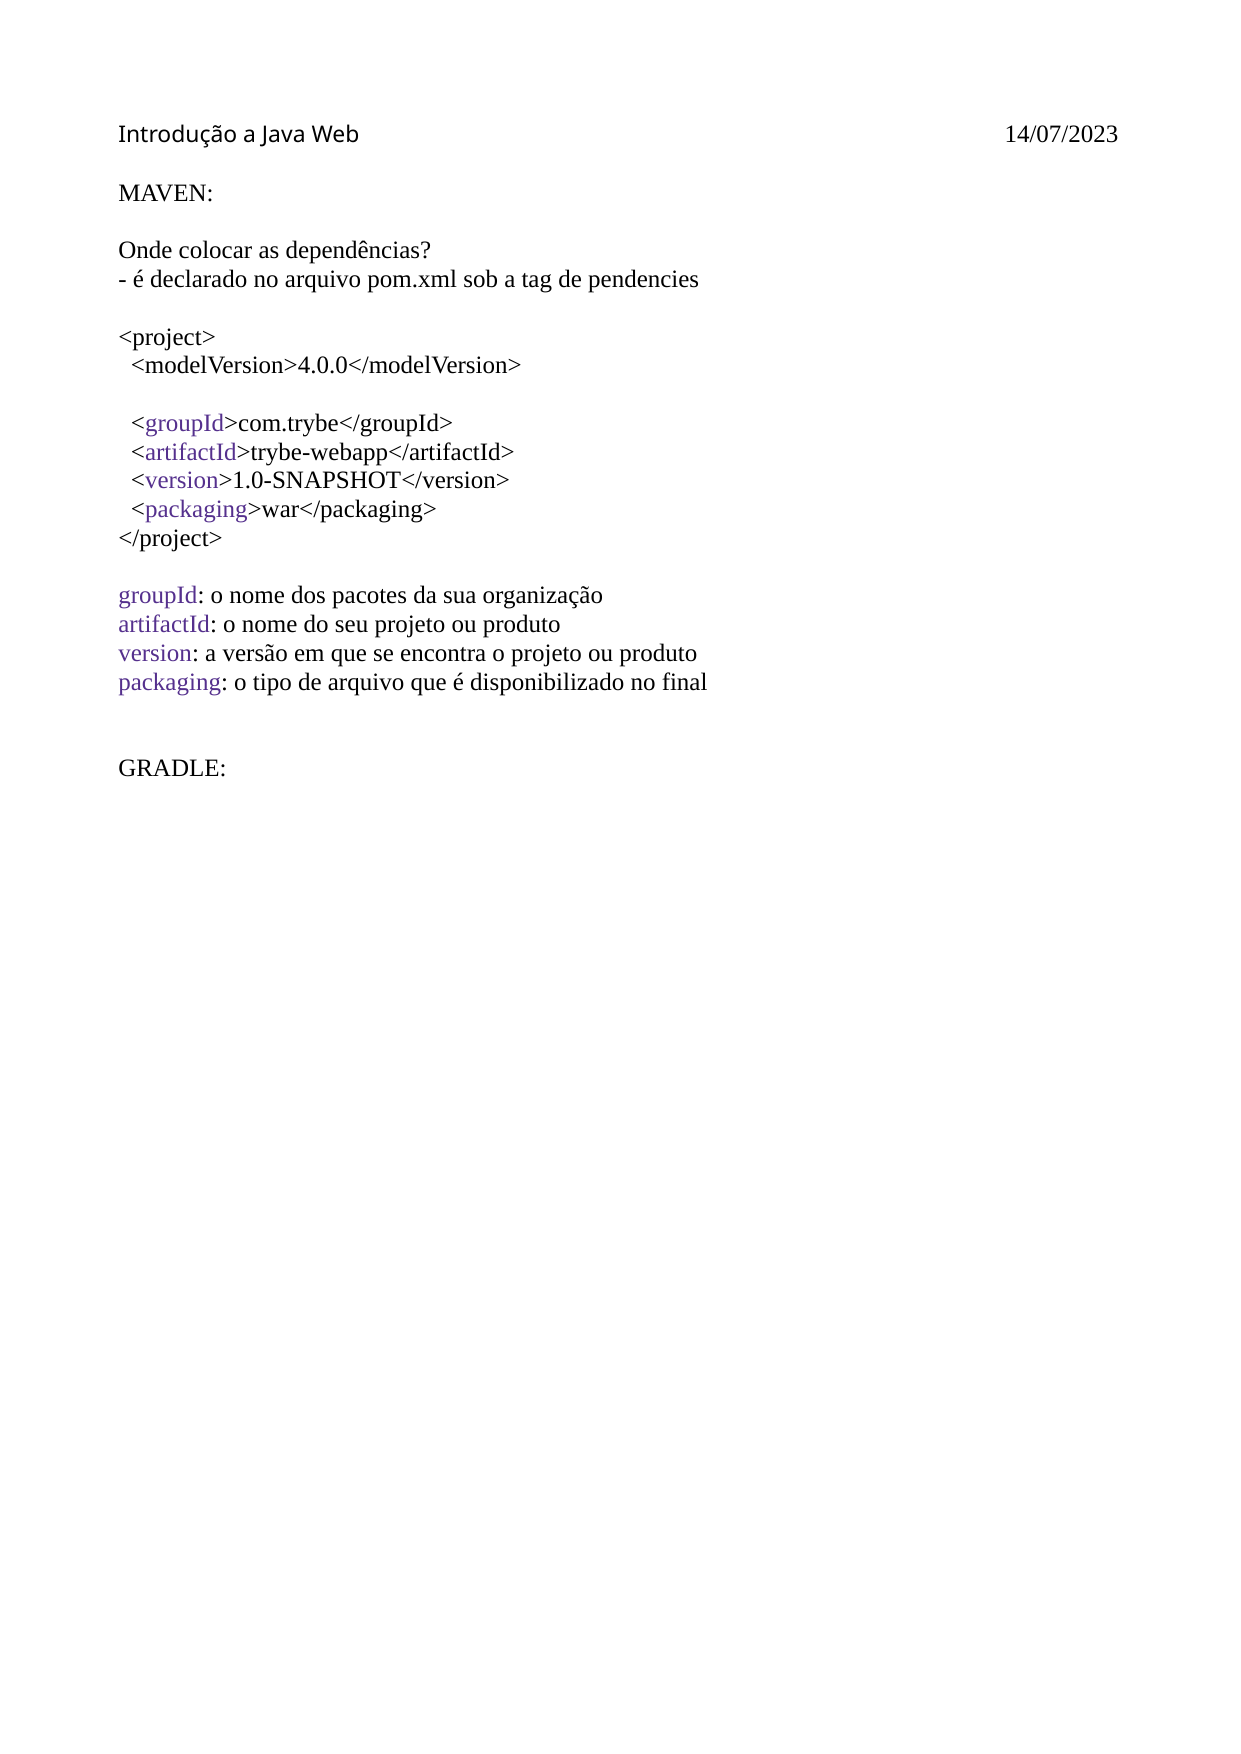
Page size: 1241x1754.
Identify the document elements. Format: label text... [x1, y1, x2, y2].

text <groupId>com.trybe</groupId> [118, 408, 1122, 437]
text <version>1.0-SNAPSHOT</version> [118, 466, 1122, 494]
text <artifactId>trybe-webapp</artifactId> [118, 437, 1122, 466]
text version: a versão em que se encontra o projeto ou produto [118, 638, 1122, 667]
text artifactId: o nome do seu projeto ou produto [118, 609, 1122, 638]
text groupId: o nome dos pacotes da sua organização [118, 581, 1122, 609]
text <packaging>war</packaging> [118, 494, 1122, 523]
text - é declarado no arquivo pom.xml sob a tag de pendencies [118, 264, 1122, 293]
text Onde colocar as dependências? [118, 236, 1122, 264]
text packaging: o tipo de arquivo que é disponibilizado no final [118, 667, 1122, 696]
text MAVEN: [118, 178, 1122, 207]
text <modelVersion>4.0.0</modelVersion> [118, 351, 1122, 379]
text GRADLE: [118, 753, 1122, 782]
text Introdução a Java Web 14/07/2023 [118, 118, 1122, 149]
text </project> [118, 523, 1122, 552]
text <project> [118, 322, 1122, 351]
